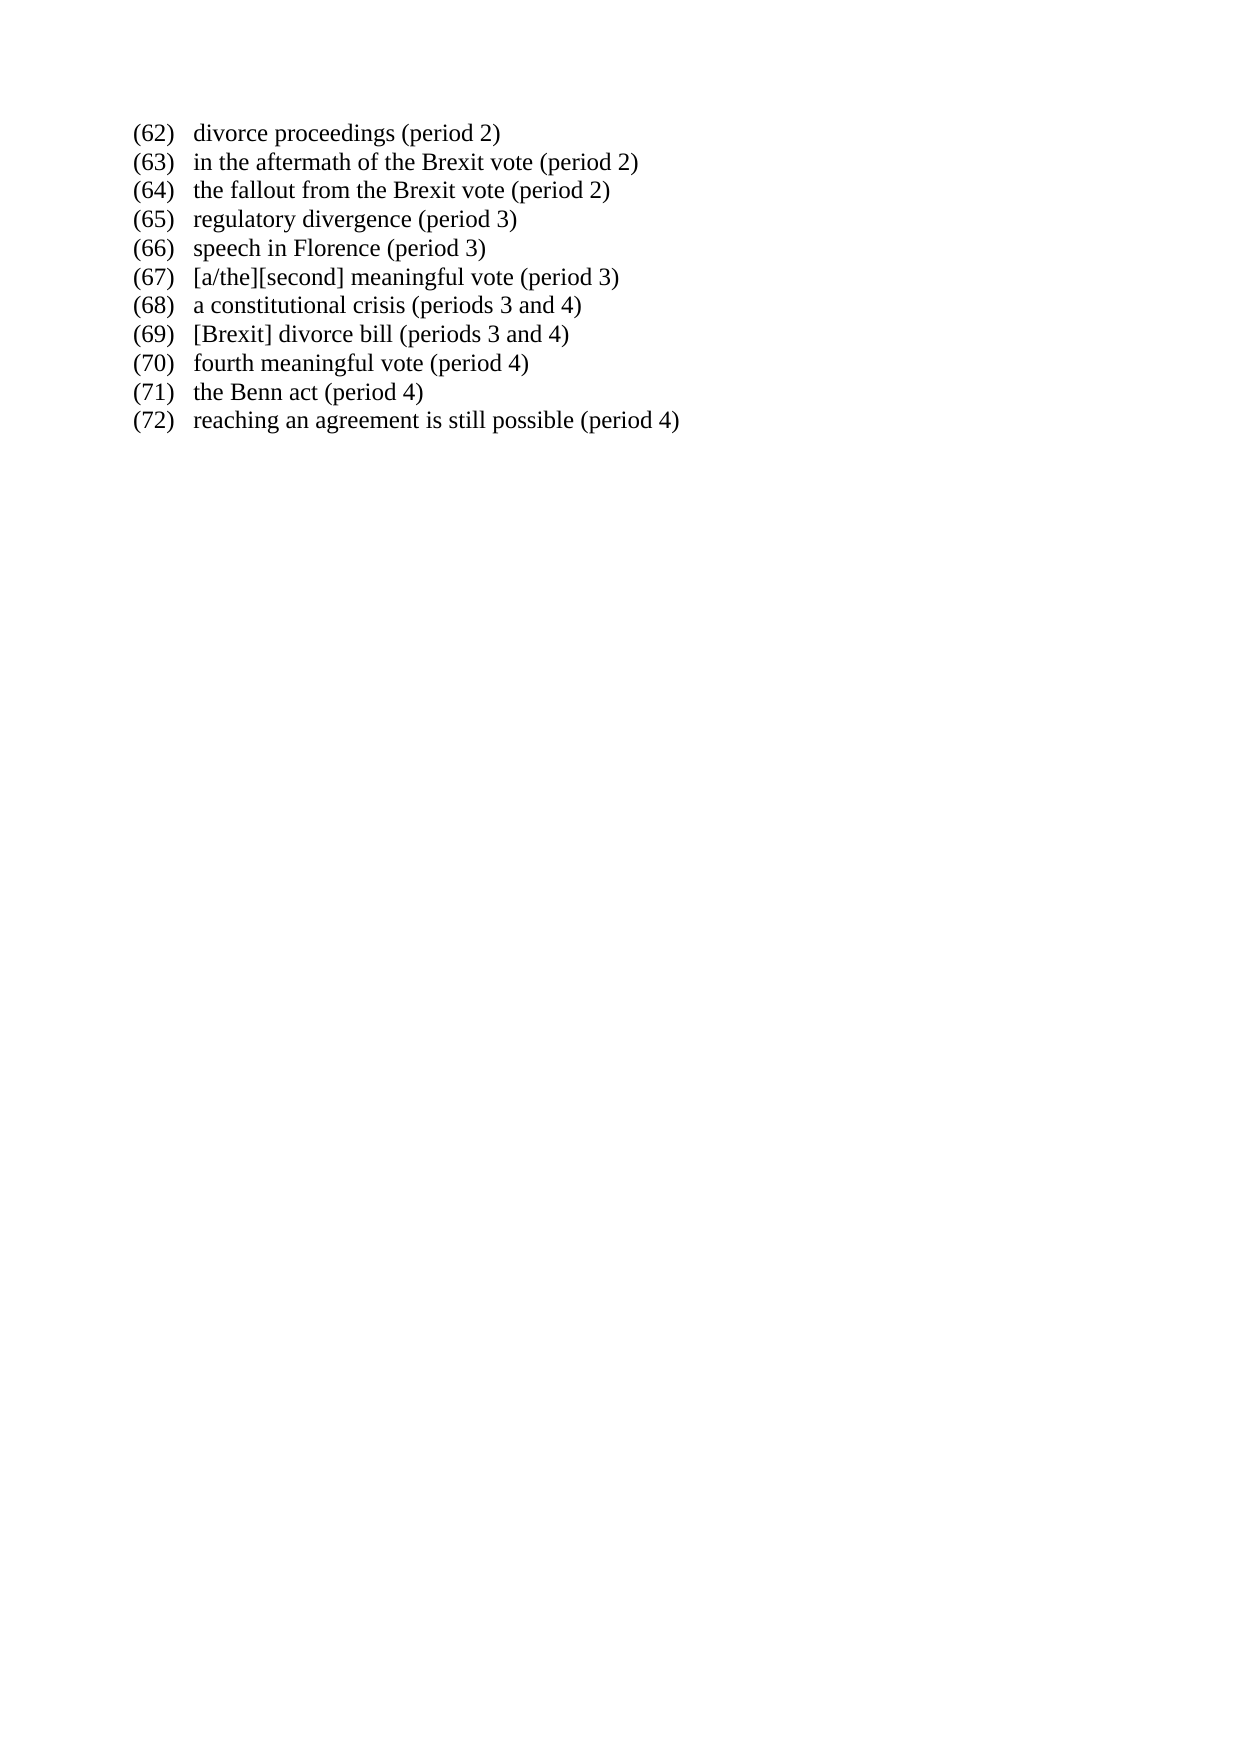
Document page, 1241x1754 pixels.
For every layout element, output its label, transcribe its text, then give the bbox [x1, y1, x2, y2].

list a constitutional crisis (periods 3 and 4) [133, 291, 827, 319]
list the fallout from the Brexit vote (period 2) [133, 176, 827, 204]
list [Brexit] divorce bill (periods 3 and 4) [133, 319, 827, 348]
list divorce proceedings (period 2) [133, 118, 827, 147]
list [a/the][second] meaningful vote (period 3) [133, 262, 827, 291]
list speech in Florence (period 3) [133, 233, 827, 262]
list in the aftermath of the Brexit vote (period 2) [133, 147, 827, 176]
list fourth meaningful vote (period 4) [133, 348, 827, 377]
list the Benn act (period 4) [133, 377, 827, 406]
list reaching an agreement is still possible (period 4) [133, 406, 827, 434]
list regulatory divergence (period 3) [133, 204, 827, 233]
